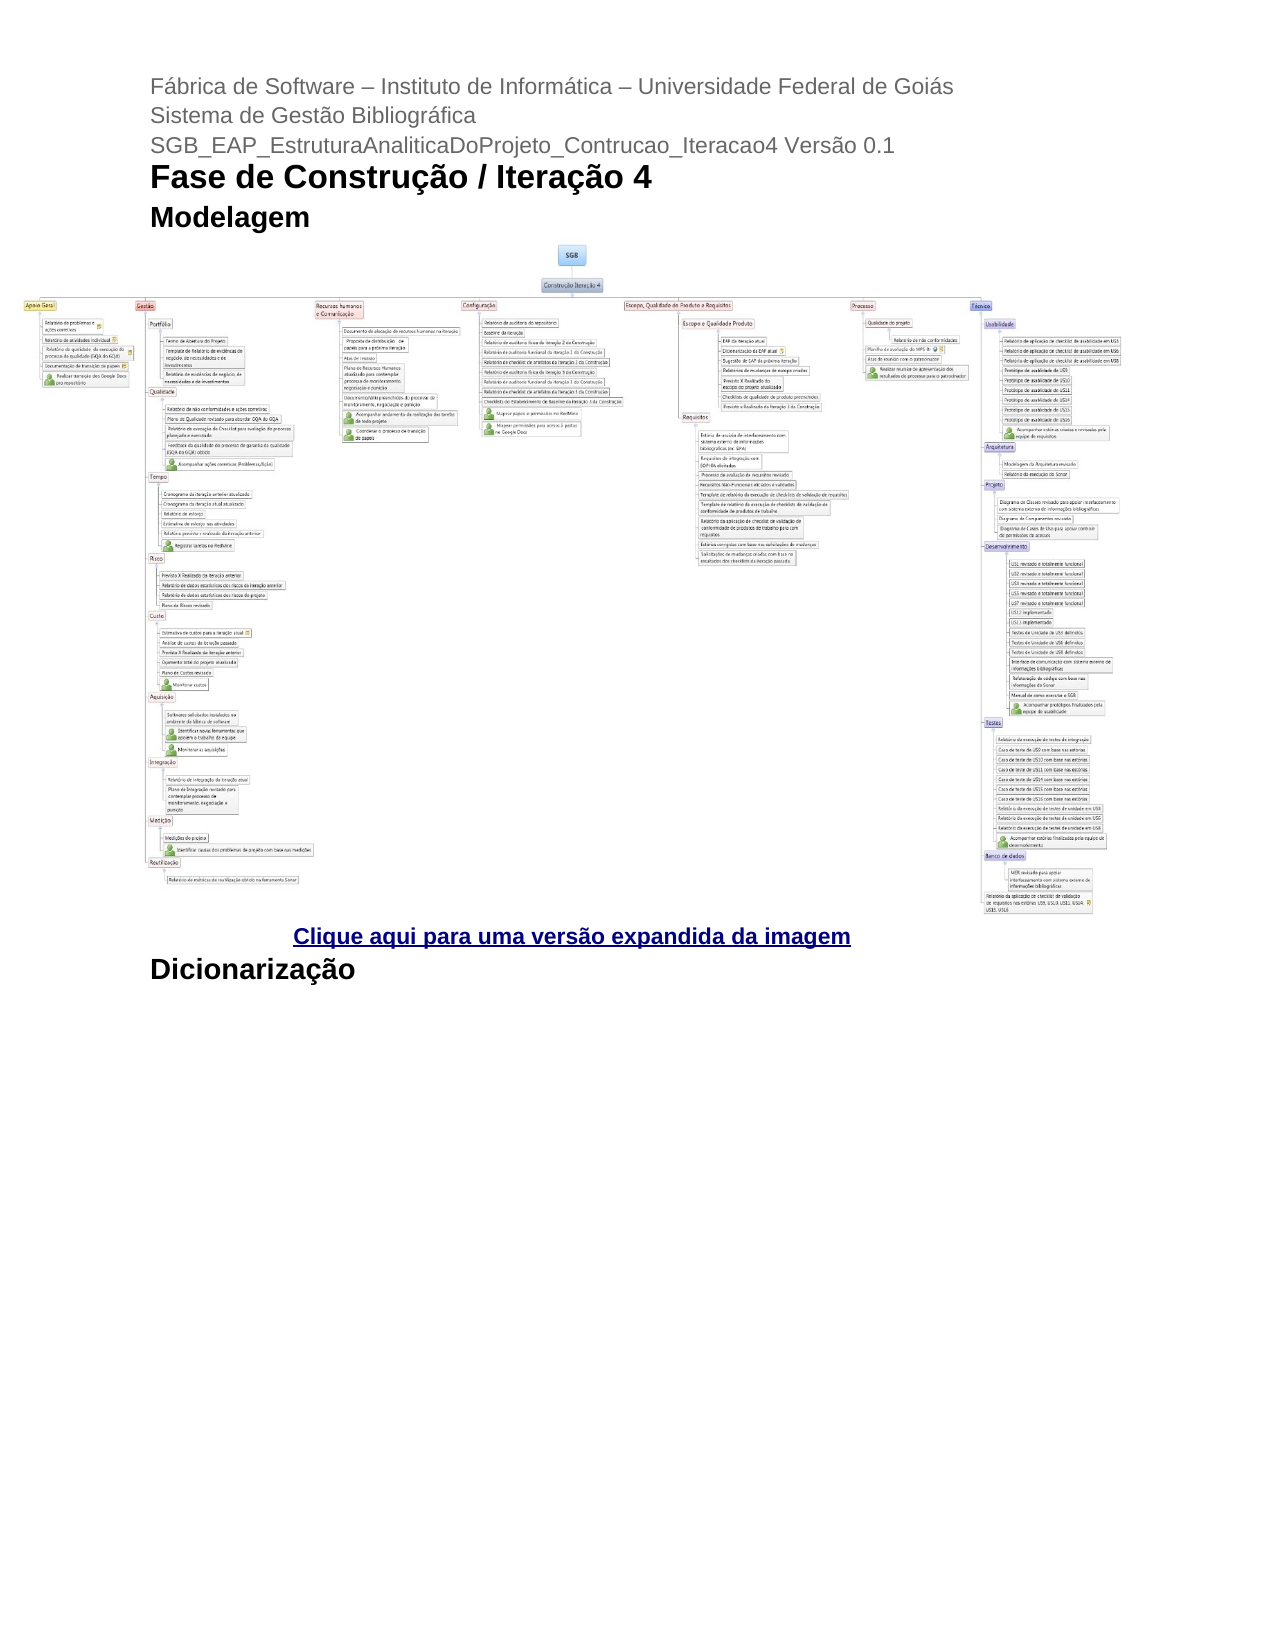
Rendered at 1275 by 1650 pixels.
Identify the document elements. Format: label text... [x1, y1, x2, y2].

subtitle Dicionarização [150, 953, 1125, 985]
text Clique aqui para uma versão expandida da imagem [19, 923, 1125, 949]
subtitle Modelagem [150, 201, 1125, 233]
picture [18, 238, 1125, 920]
subtitle Fase de Construção / Iteração 4 [150, 158, 1125, 195]
